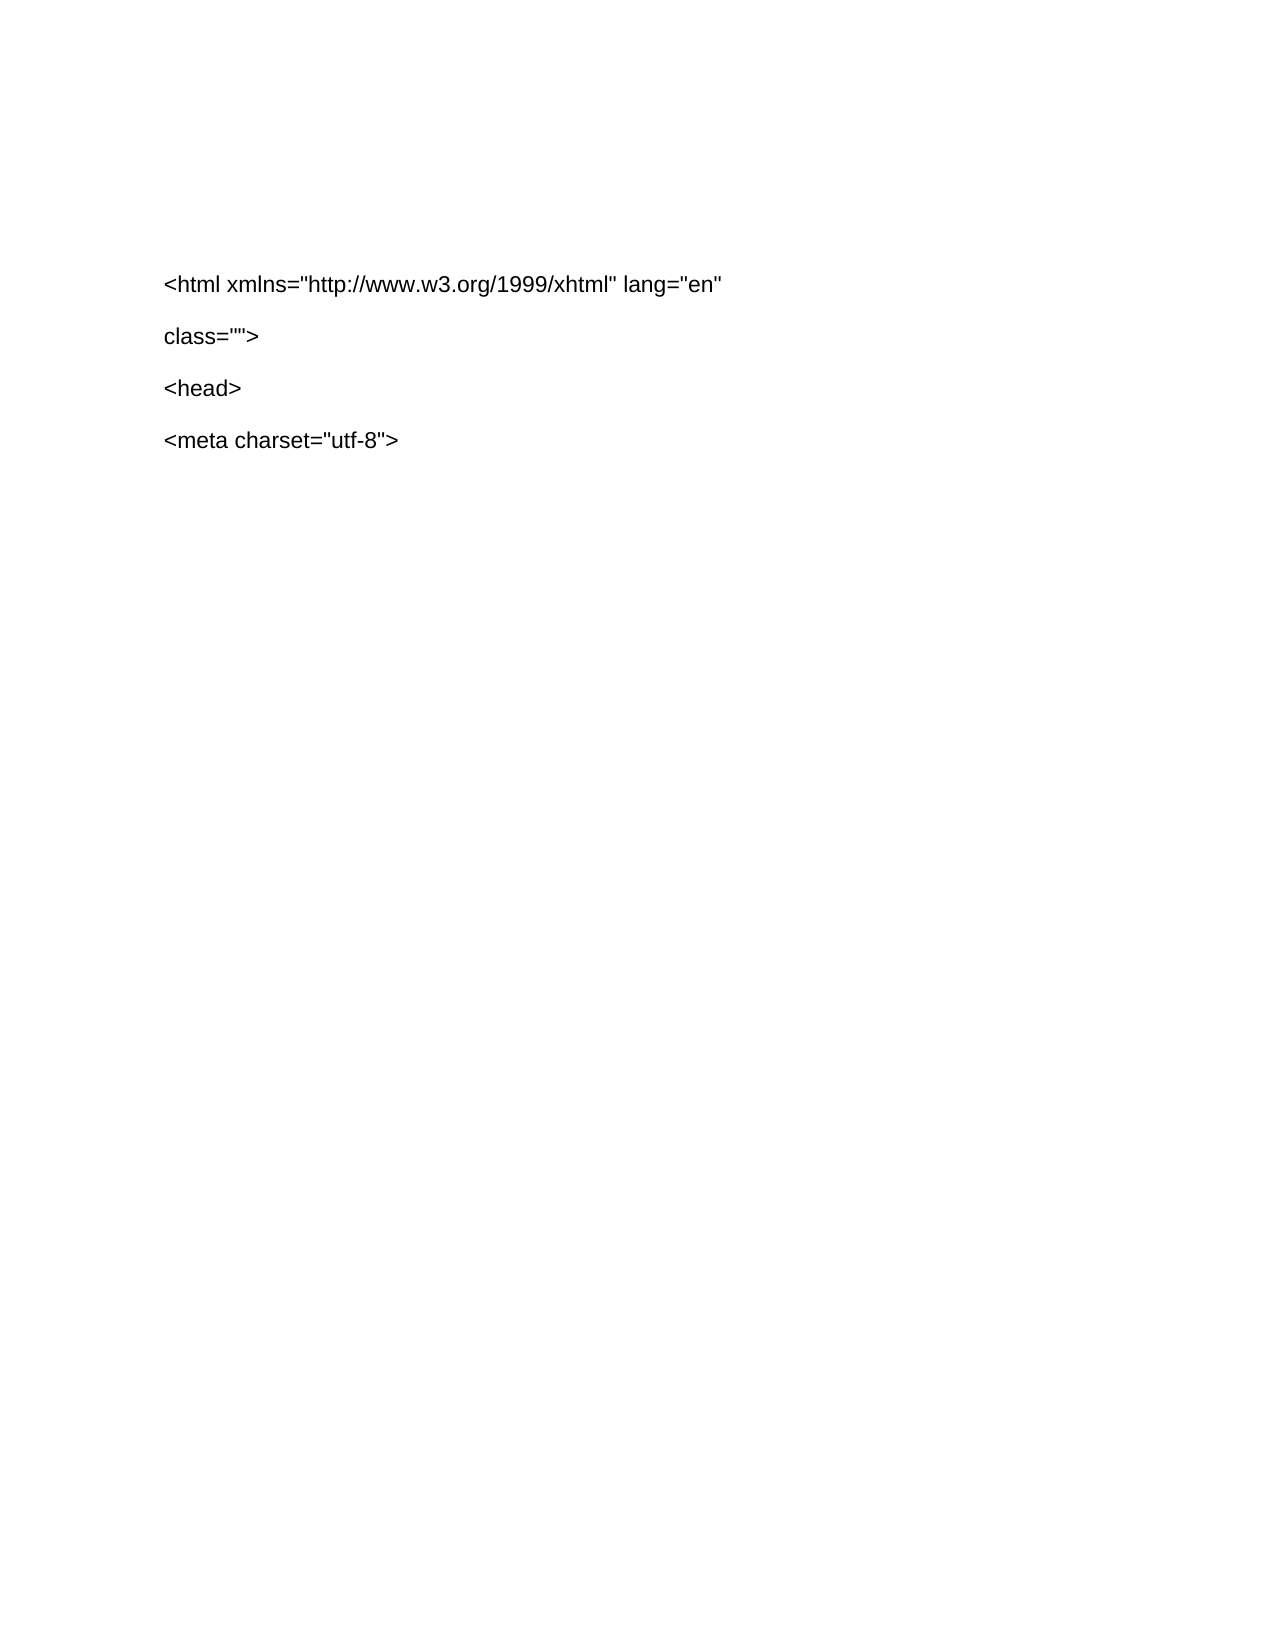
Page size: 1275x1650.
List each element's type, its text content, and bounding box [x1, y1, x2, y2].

table_cell <html xmlns="http://www.w3.org/1999/xhtml" lang="en" [153, 260, 1125, 312]
table_cell [153, 724, 1125, 776]
table_cell [153, 933, 1125, 985]
table_cell [153, 620, 1125, 672]
table_cell [153, 776, 1125, 828]
table_cell [153, 1193, 1125, 1245]
table_header [153, 180, 1125, 260]
table_cell <meta charset="utf-8"> [153, 417, 1125, 469]
table_cell [153, 1245, 1125, 1297]
table_cell [153, 1089, 1125, 1141]
table_cell class=""> [153, 313, 1125, 364]
table_cell [153, 829, 1125, 881]
table_cell [153, 672, 1125, 724]
table_cell [153, 881, 1125, 933]
table_cell [153, 1037, 1125, 1089]
table_cell [153, 1401, 1125, 1453]
table_cell [153, 1141, 1125, 1193]
table_cell [153, 469, 1125, 516]
table_cell <head> [153, 365, 1125, 417]
table_cell [153, 516, 1125, 568]
table_cell [153, 568, 1125, 620]
table_cell [153, 1349, 1125, 1401]
table_cell [153, 1297, 1125, 1349]
table_cell [153, 985, 1125, 1037]
